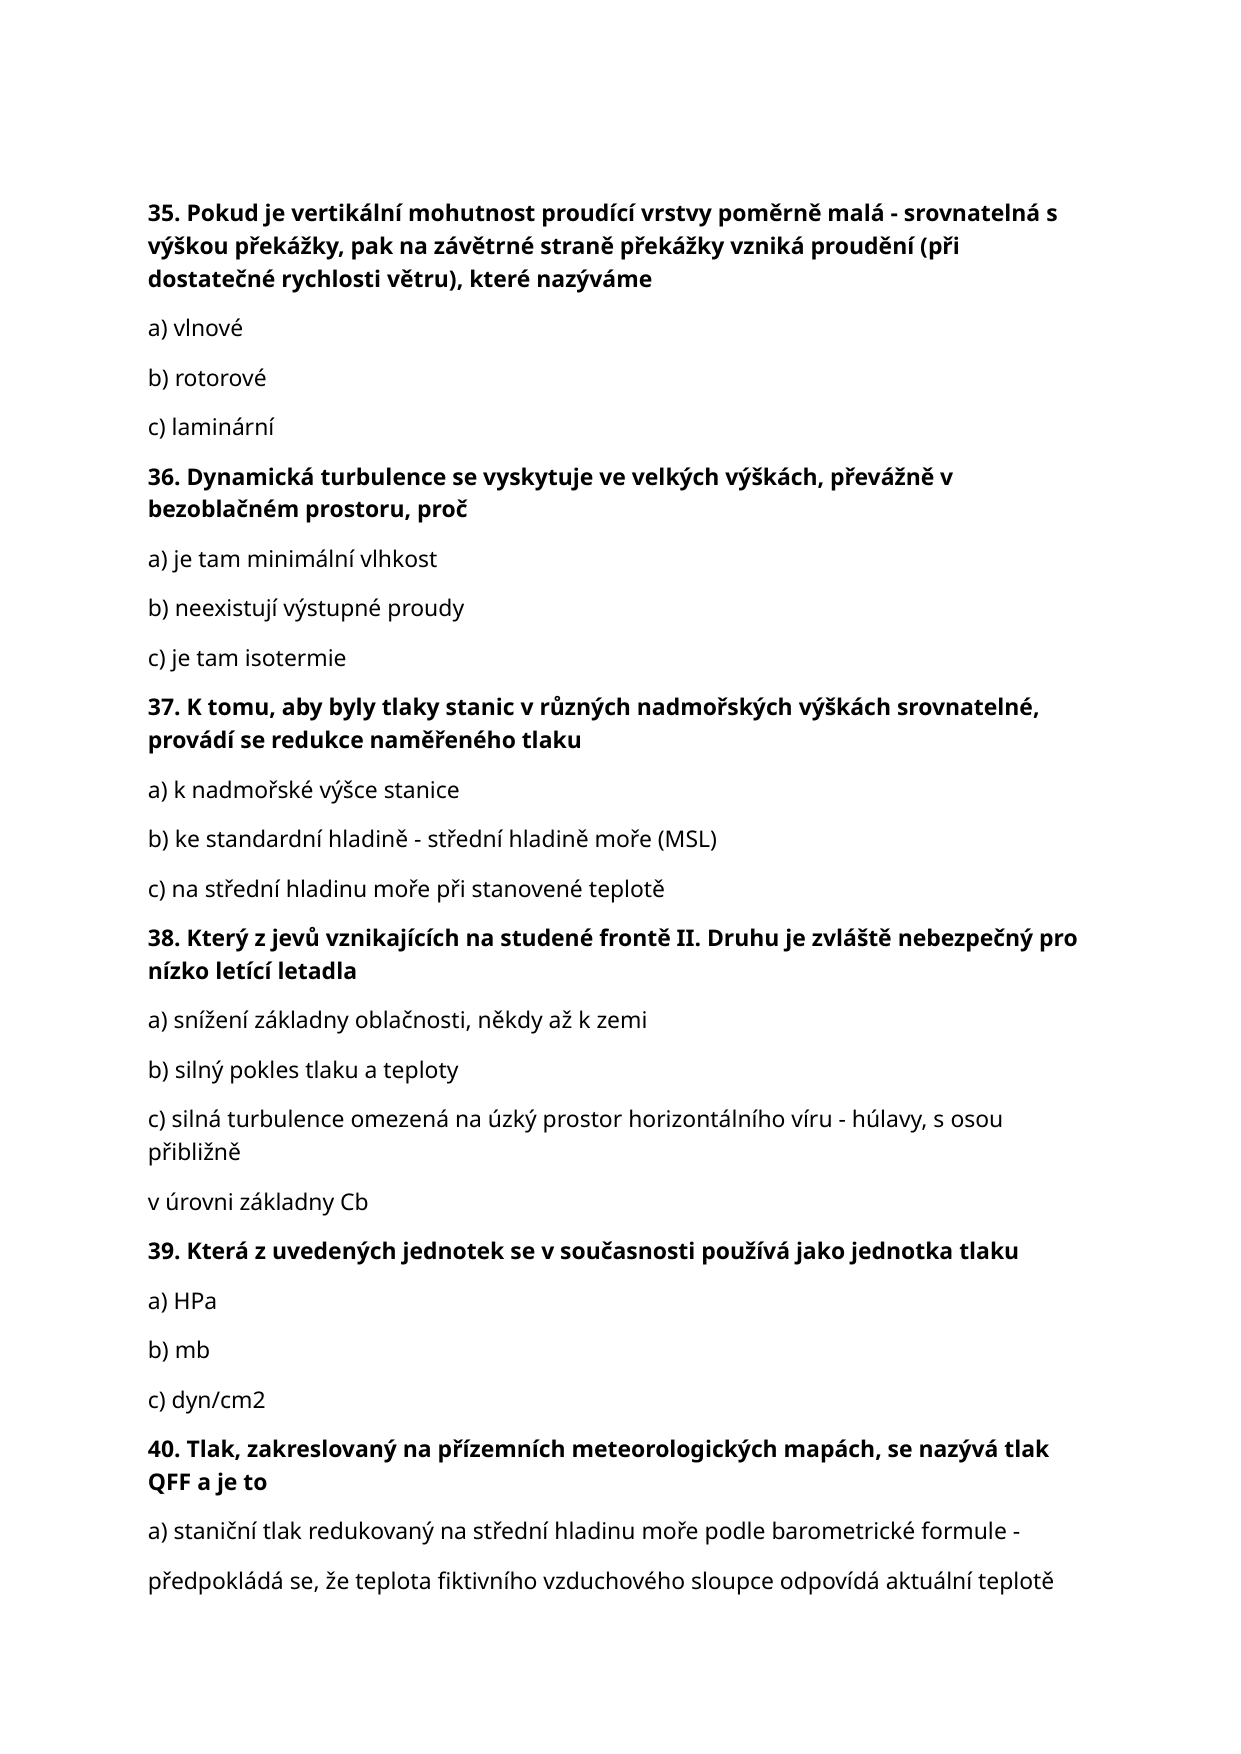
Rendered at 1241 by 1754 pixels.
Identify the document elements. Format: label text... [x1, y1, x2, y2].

text 36. Dynamická turbulence se vyskytuje ve velkých výškách, převážně v bezoblačném prostoru, proč [148, 461, 1093, 525]
text a) HPa [148, 1284, 1093, 1316]
text a) vlnové [148, 312, 1093, 343]
text c) silná turbulence omezená na úzký prostor horizontálního víru - húlavy, s osou přibližně [148, 1103, 1093, 1167]
text 37. K tomu, aby byly tlaky stanic v různých nadmořských výškách srovnatelné, provádí se redukce naměřeného tlaku [148, 691, 1093, 755]
text b) ke standardní hladině - střední hladině moře (MSL) [148, 823, 1093, 854]
text a) staniční tlak redukovaný na střední hladinu moře podle barometrické formule - [148, 1515, 1093, 1547]
text b) neexistují výstupné proudy [148, 592, 1093, 624]
text 35. Pokud je vertikální mohutnost proudící vrstvy poměrně malá - srovnatelná s výškou překážky, pak na závětrné straně překážky vzniká proudění (při dostatečné rychlosti větru), které nazýváme [148, 197, 1093, 294]
text b) mb [148, 1334, 1093, 1365]
text c) je tam isotermie [148, 642, 1093, 673]
text v úrovni základny Cb [148, 1186, 1093, 1217]
text 39. Která z uvedených jednotek se v současnosti používá jako jednotka tlaku [148, 1235, 1093, 1266]
text c) laminární [148, 411, 1093, 442]
text a) snížení základny oblačnosti, někdy až k zemi [148, 1004, 1093, 1036]
text předpokládá se, že teplota fiktivního vzduchového sloupce odpovídá aktuální teplotě [148, 1565, 1093, 1596]
text a) je tam minimální vlhkost [148, 543, 1093, 574]
text a) k nadmořské výšce stanice [148, 774, 1093, 805]
text b) rotorové [148, 362, 1093, 393]
text 40. Tlak, zakreslovaný na přízemních meteorologických mapách, se nazývá tlak QFF a je to [148, 1433, 1093, 1497]
text b) silný pokles tlaku a teploty [148, 1054, 1093, 1085]
text 38. Který z jevů vznikajících na studené frontě II. Druhu je zvláště nebezpečný pro nízko letící letadla [148, 922, 1093, 986]
text c) na střední hladinu moře při stanovené teplotě [148, 873, 1093, 904]
text c) dyn/cm2 [148, 1383, 1093, 1415]
